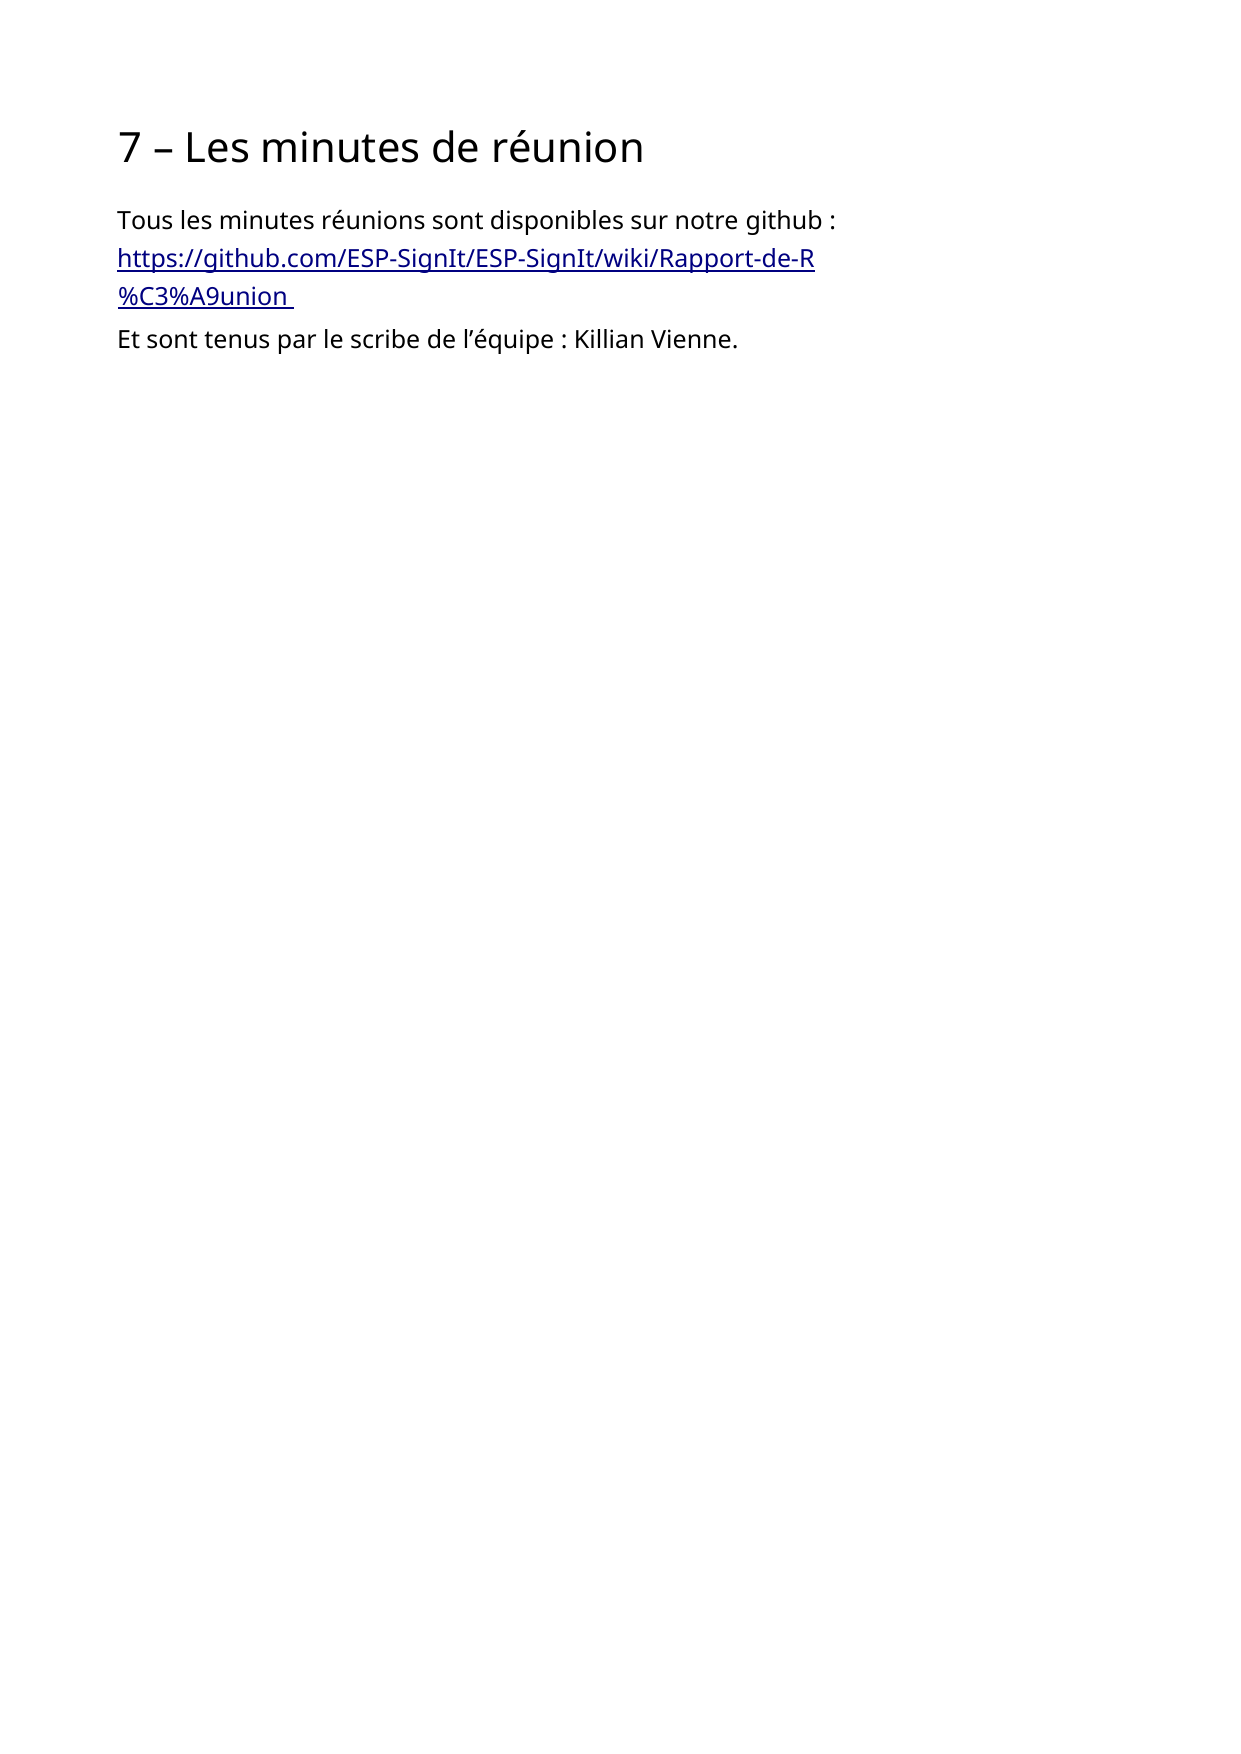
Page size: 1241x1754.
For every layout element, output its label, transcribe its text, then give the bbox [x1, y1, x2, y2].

subtitle 7 – Les minutes de réunion [118, 118, 1118, 175]
text https://github.com/ESP-SignIt/ESP-SignIt/wiki/Rapport-de-R%C3%A9union [117, 241, 922, 312]
text Et sont tenus par le scribe de l’équipe : Killian Vienne. [117, 322, 922, 356]
text Tous les minutes réunions sont disponibles sur notre github : [117, 202, 1117, 236]
